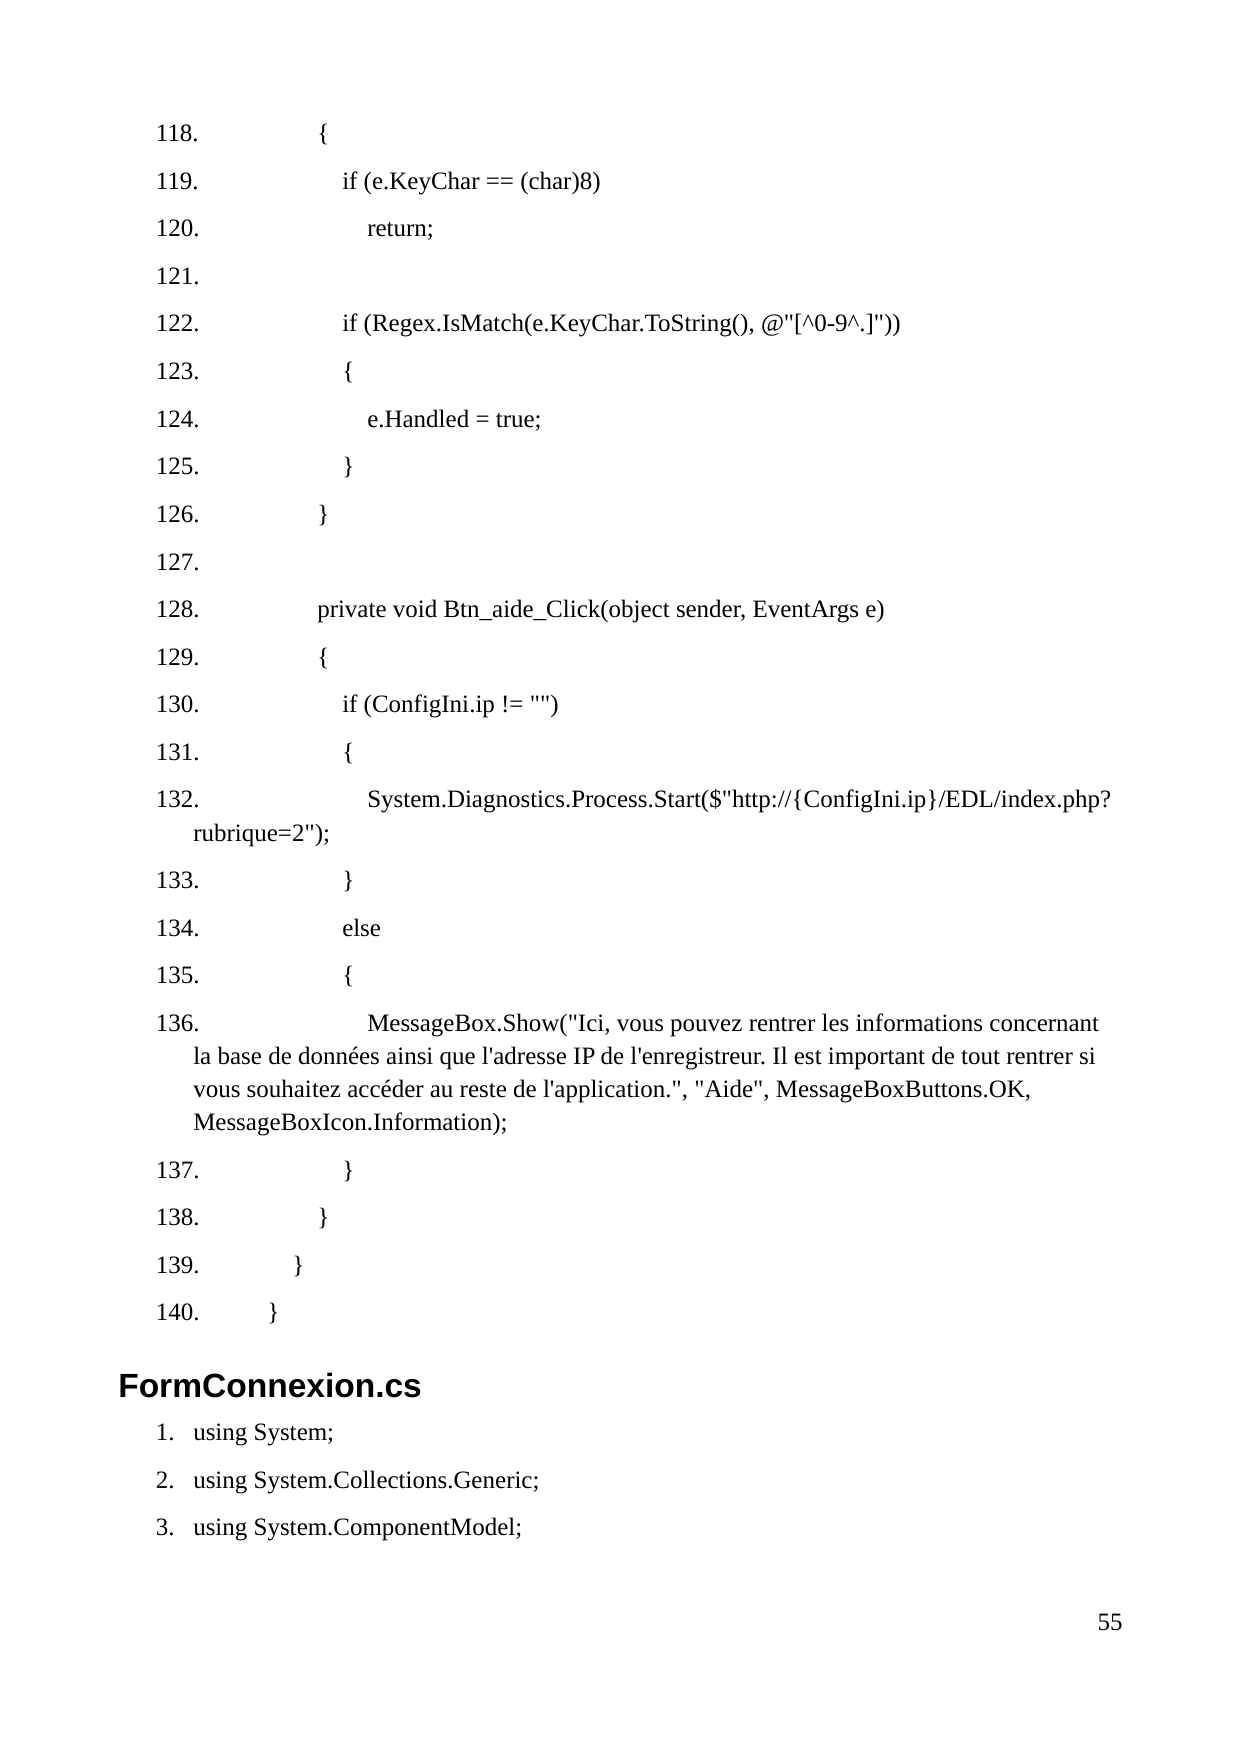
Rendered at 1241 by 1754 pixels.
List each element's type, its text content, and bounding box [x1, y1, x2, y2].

list System.Diagnostics.Process.Start($"http://{ConfigIni.ip}/EDL/index.php?rubrique=2"); [156, 784, 1122, 846]
list { [156, 737, 1122, 766]
list } [156, 1297, 1122, 1326]
list else [156, 913, 1122, 942]
list { [156, 356, 1122, 385]
list return; [156, 213, 1122, 242]
list { [156, 960, 1122, 989]
subtitle FormConnexion.cs [118, 1366, 1122, 1404]
list if (ConfigIni.ip != "") [156, 689, 1122, 718]
list e.Handled = true; [156, 404, 1122, 432]
list if (e.KeyChar == (char)8) [156, 166, 1122, 194]
list } [156, 499, 1122, 528]
list using System; [156, 1417, 1122, 1446]
list } [156, 865, 1122, 894]
list } [156, 451, 1122, 480]
list if (Regex.IsMatch(e.KeyChar.ToString(), @"[^0-9^.]")) [156, 308, 1122, 337]
list MessageBox.Show("Ici, vous pouvez rentrer les informations concernant la base de données ainsi que l'adresse IP de l'enregistreur. Il est important de tout rentrer si vous souhaitez accéder au reste de l'application.", "Aide", MessageBoxButtons.OK, MessageBoxIcon.Information); [156, 1008, 1122, 1136]
list private void Btn_aide_Click(object sender, EventArgs e) [156, 594, 1122, 623]
list } [156, 1250, 1122, 1279]
list } [156, 1155, 1122, 1183]
list using System.Collections.Generic; [156, 1465, 1122, 1493]
list } [156, 1202, 1122, 1231]
list { [156, 642, 1122, 671]
list using System.ComponentModel; [156, 1512, 1122, 1541]
list { [156, 118, 1122, 147]
